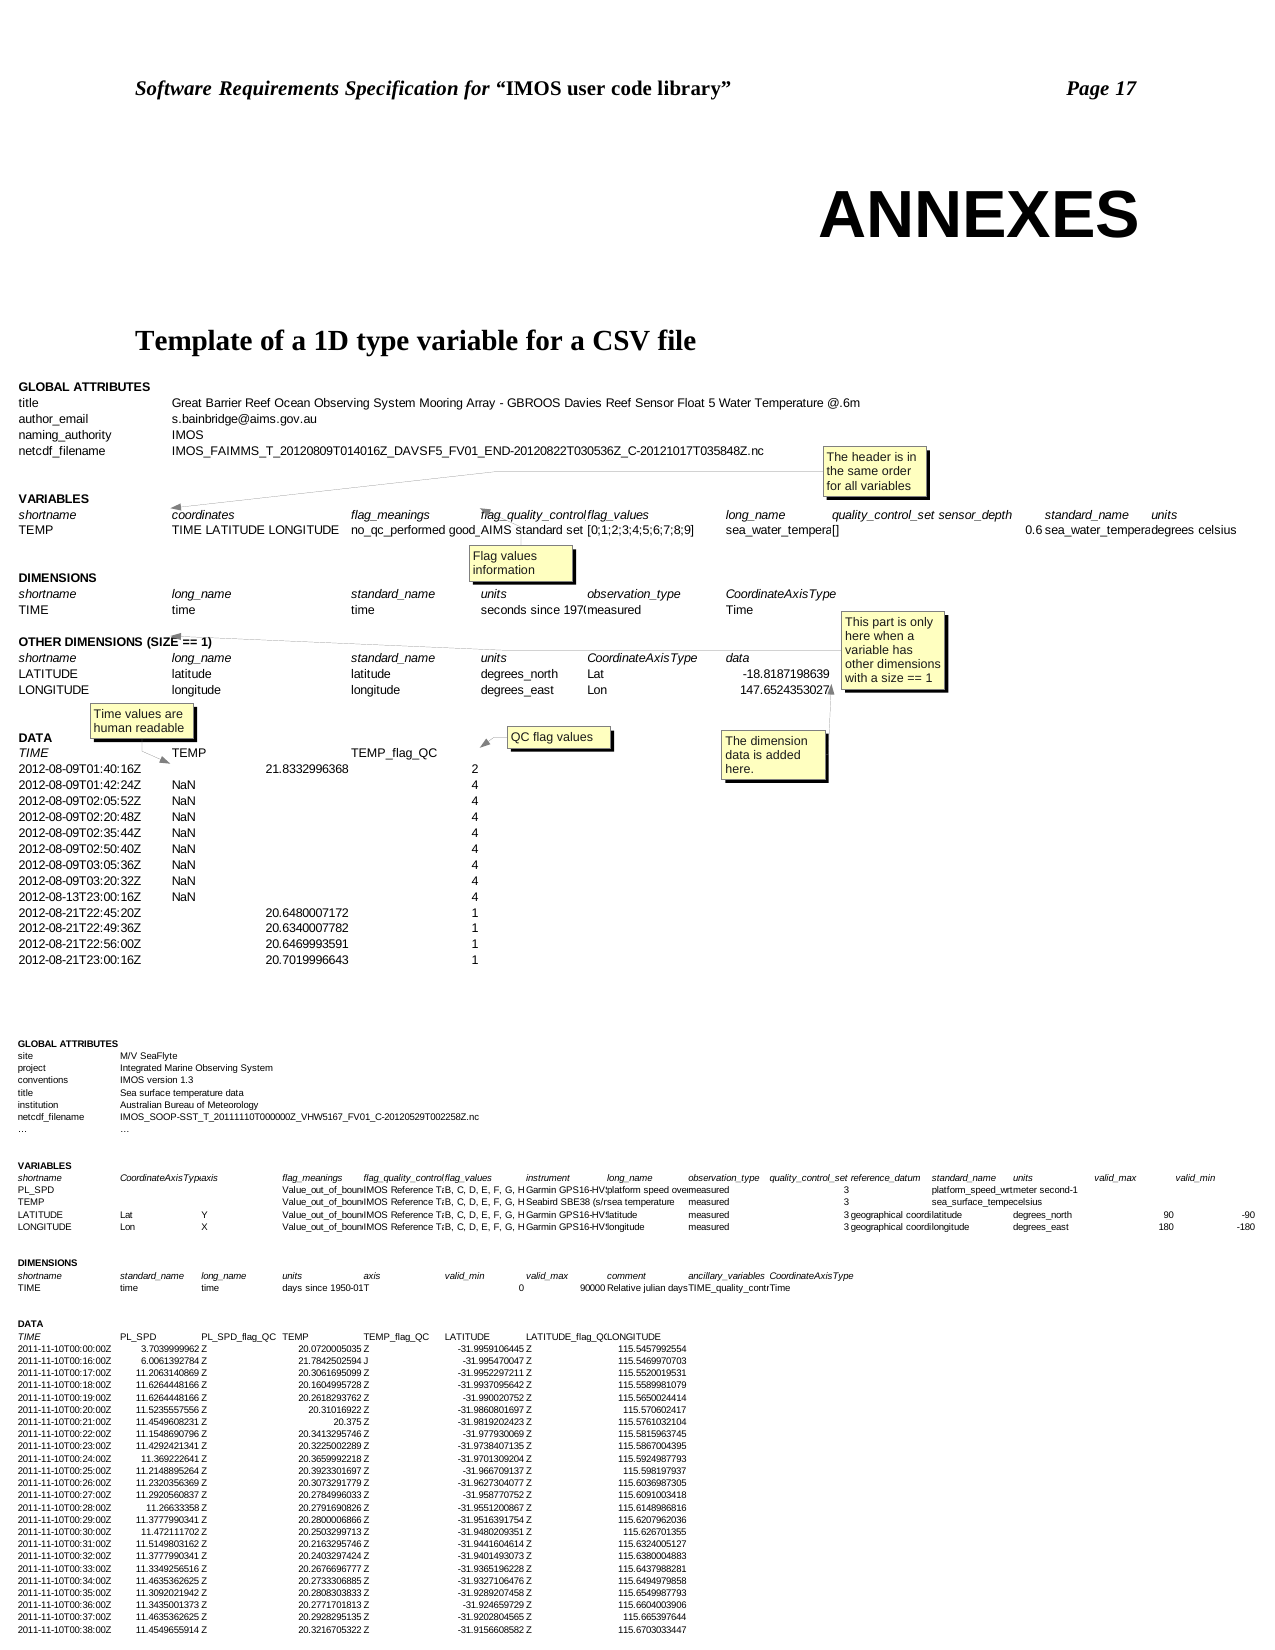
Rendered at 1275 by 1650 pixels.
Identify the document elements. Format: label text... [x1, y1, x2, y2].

text Template of a 1D type variable for a CSV file [135, 332, 1140, 355]
subtitle ANNEXES [135, 175, 1140, 251]
